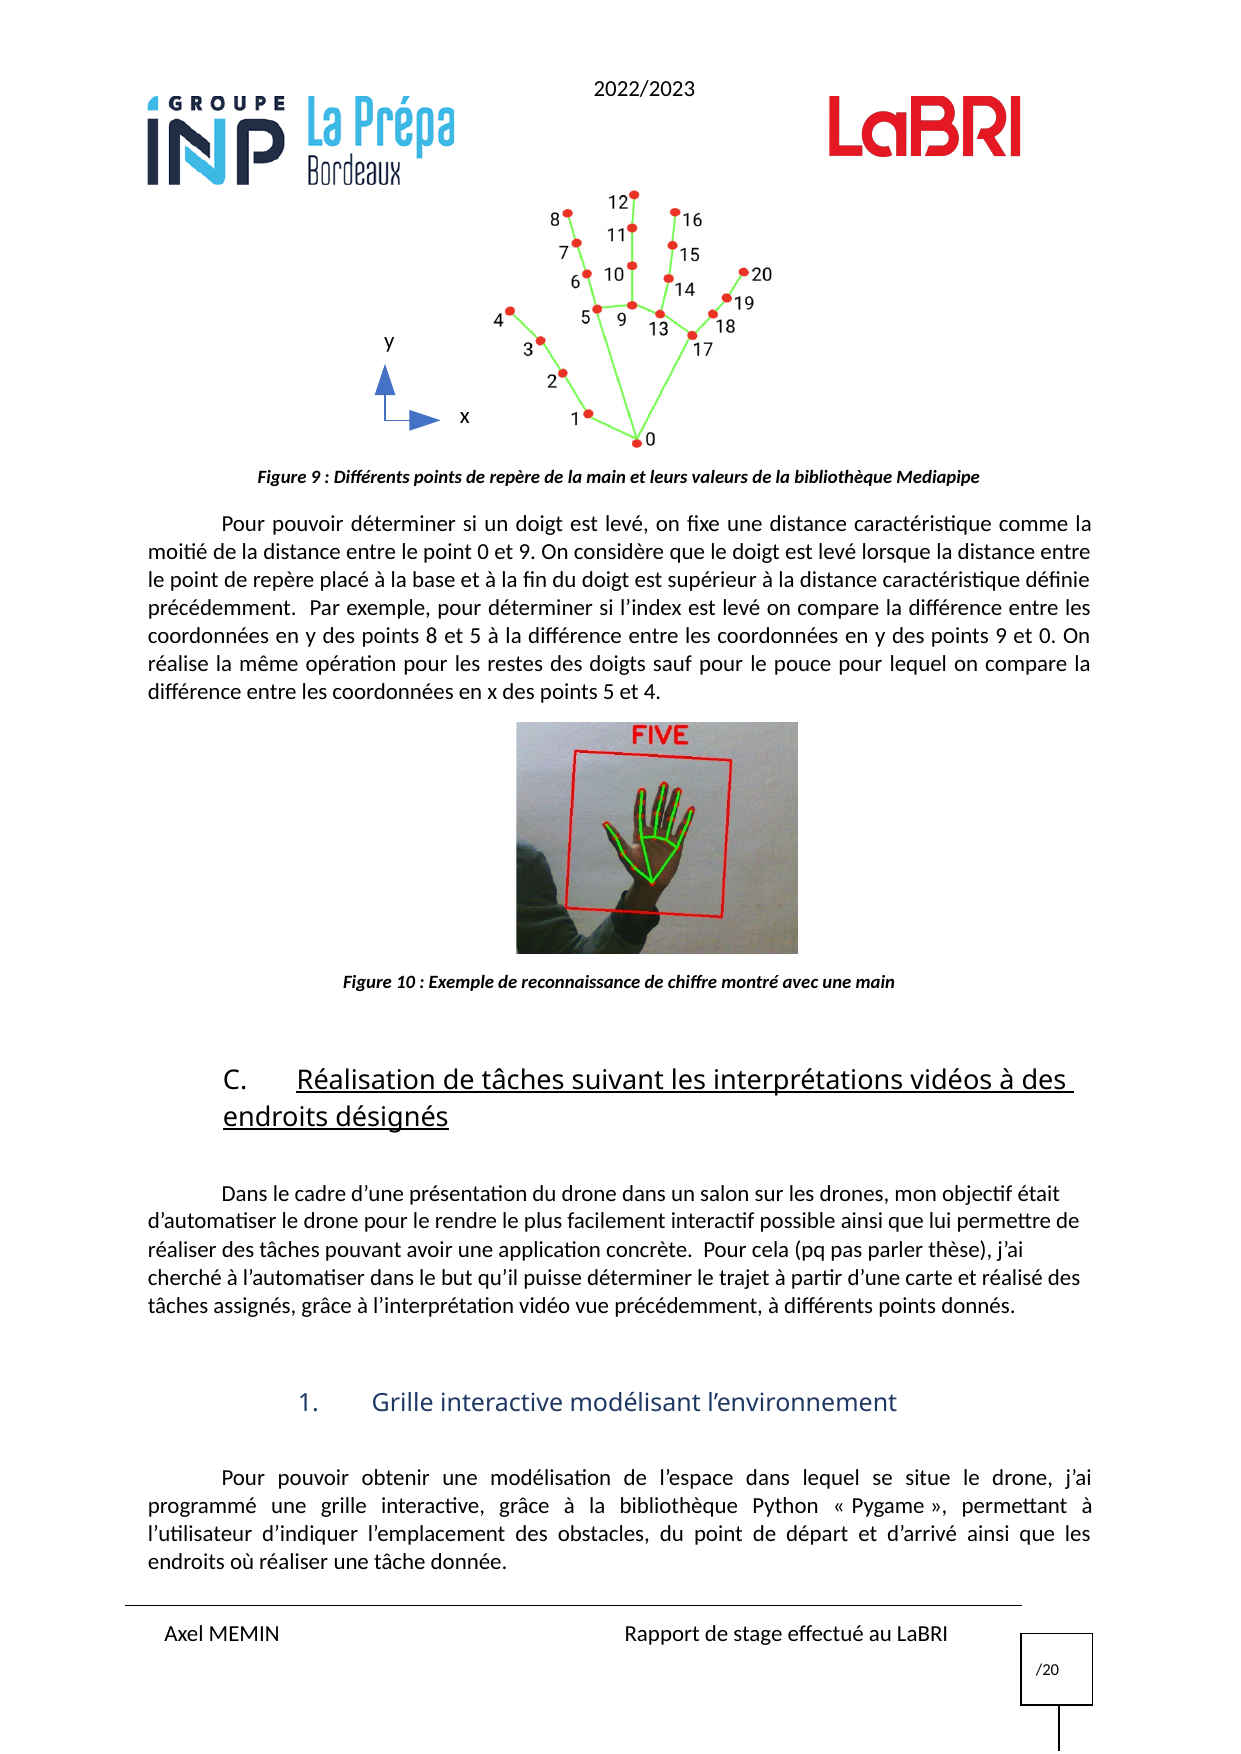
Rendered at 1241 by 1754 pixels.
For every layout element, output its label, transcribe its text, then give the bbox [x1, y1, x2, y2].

text x [459, 402, 466, 426]
text Pour pouvoir déterminer si un doigt est levé, on fixe une distance caractéristique comme la moitié de la distance entre le point 0 et 9. On considère que le doigt est levé lorsque la distance entre le point de repère placé à la base et à la fin du doigt est supérieur à la distance caractéristique définie précédemment. Par exemple, pour déterminer si l’index est levé on compare la différence entre les coordonnées en y des points 8 et 5 à la différence entre les coordonnées en y des points 9 et 0. On réalise la même opération pour les restes des doigts sauf pour le pouce pour lequel on compare la différence entre les coordonnées en x des points 5 et 4. [148, 509, 1093, 705]
text Figure 9 : Différents points de repère de la main et leurs valeurs de la bibliothèque Mediapipe [148, 465, 1093, 488]
text Pour pouvoir obtenir une modélisation de l’espace dans lequel se situe le drone, j’ai programmé une grille interactive, grâce à la bibliothèque Python « Pygame », permettant à l’utilisateur d’indiquer l’emplacement des obstacles, du point de départ et d’arrivé ainsi que les endroits où réaliser une tâche donnée. [148, 1463, 1093, 1575]
text Dans le cadre d’une présentation du drone dans un salon sur les drones, mon objectif était d’automatiser le drone pour le rendre le plus facilement interactif possible ainsi que lui permettre de réaliser des tâches pouvant avoir une application concrète. Pour cela (pq pas parler thèse), j’ai cherché à l’automatiser dans le but qu’il puisse déterminer le trajet à partir d’une carte et réalisé des tâches assignés, grâce à l’interprétation vidéo vue précédemment, à différents points donnés. [148, 1179, 1093, 1319]
text y [384, 338, 389, 353]
subtitle Réalisation de tâches suivant les interprétations vidéos à des endroits désignés [223, 1060, 1093, 1134]
subtitle Grille interactive modélisant l’environnement [298, 1384, 1093, 1418]
text y [384, 326, 389, 343]
text Figure 10 : Exemple de reconnaissance de chiffre montré avec une main [148, 970, 1093, 993]
